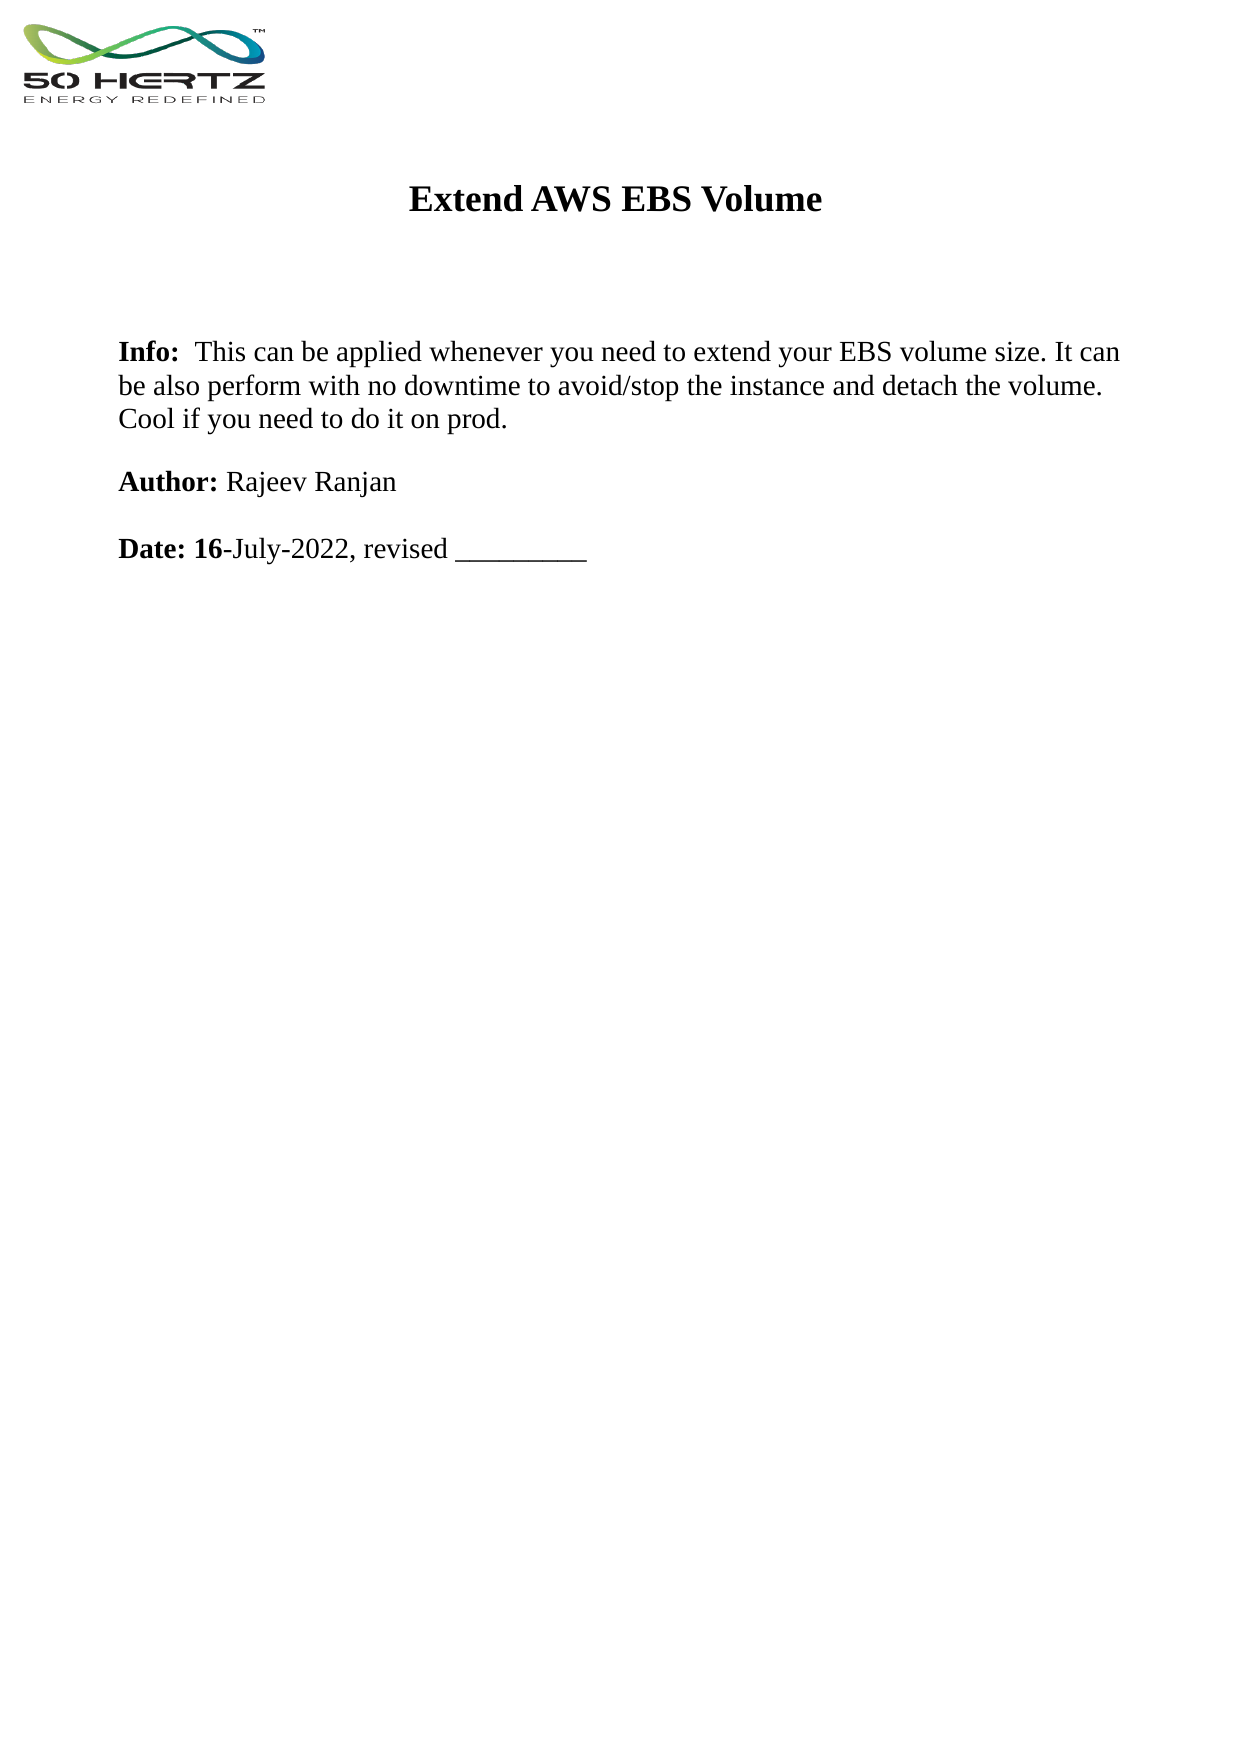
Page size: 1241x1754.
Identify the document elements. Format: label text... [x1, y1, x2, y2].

text Author: Rajeev Ranjan [118, 464, 1122, 497]
text Info: This can be applied whenever you need to extend your EBS volume size. It can be also perform with no downtime to avoid/stop the instance and detach the volume. Cool if you need to do it on prod. [118, 334, 1122, 435]
text Date: 16-July-2022, revised _________ [118, 531, 1122, 564]
text Extend AWS EBS Volume [118, 176, 1122, 219]
picture [0, 1, 288, 127]
